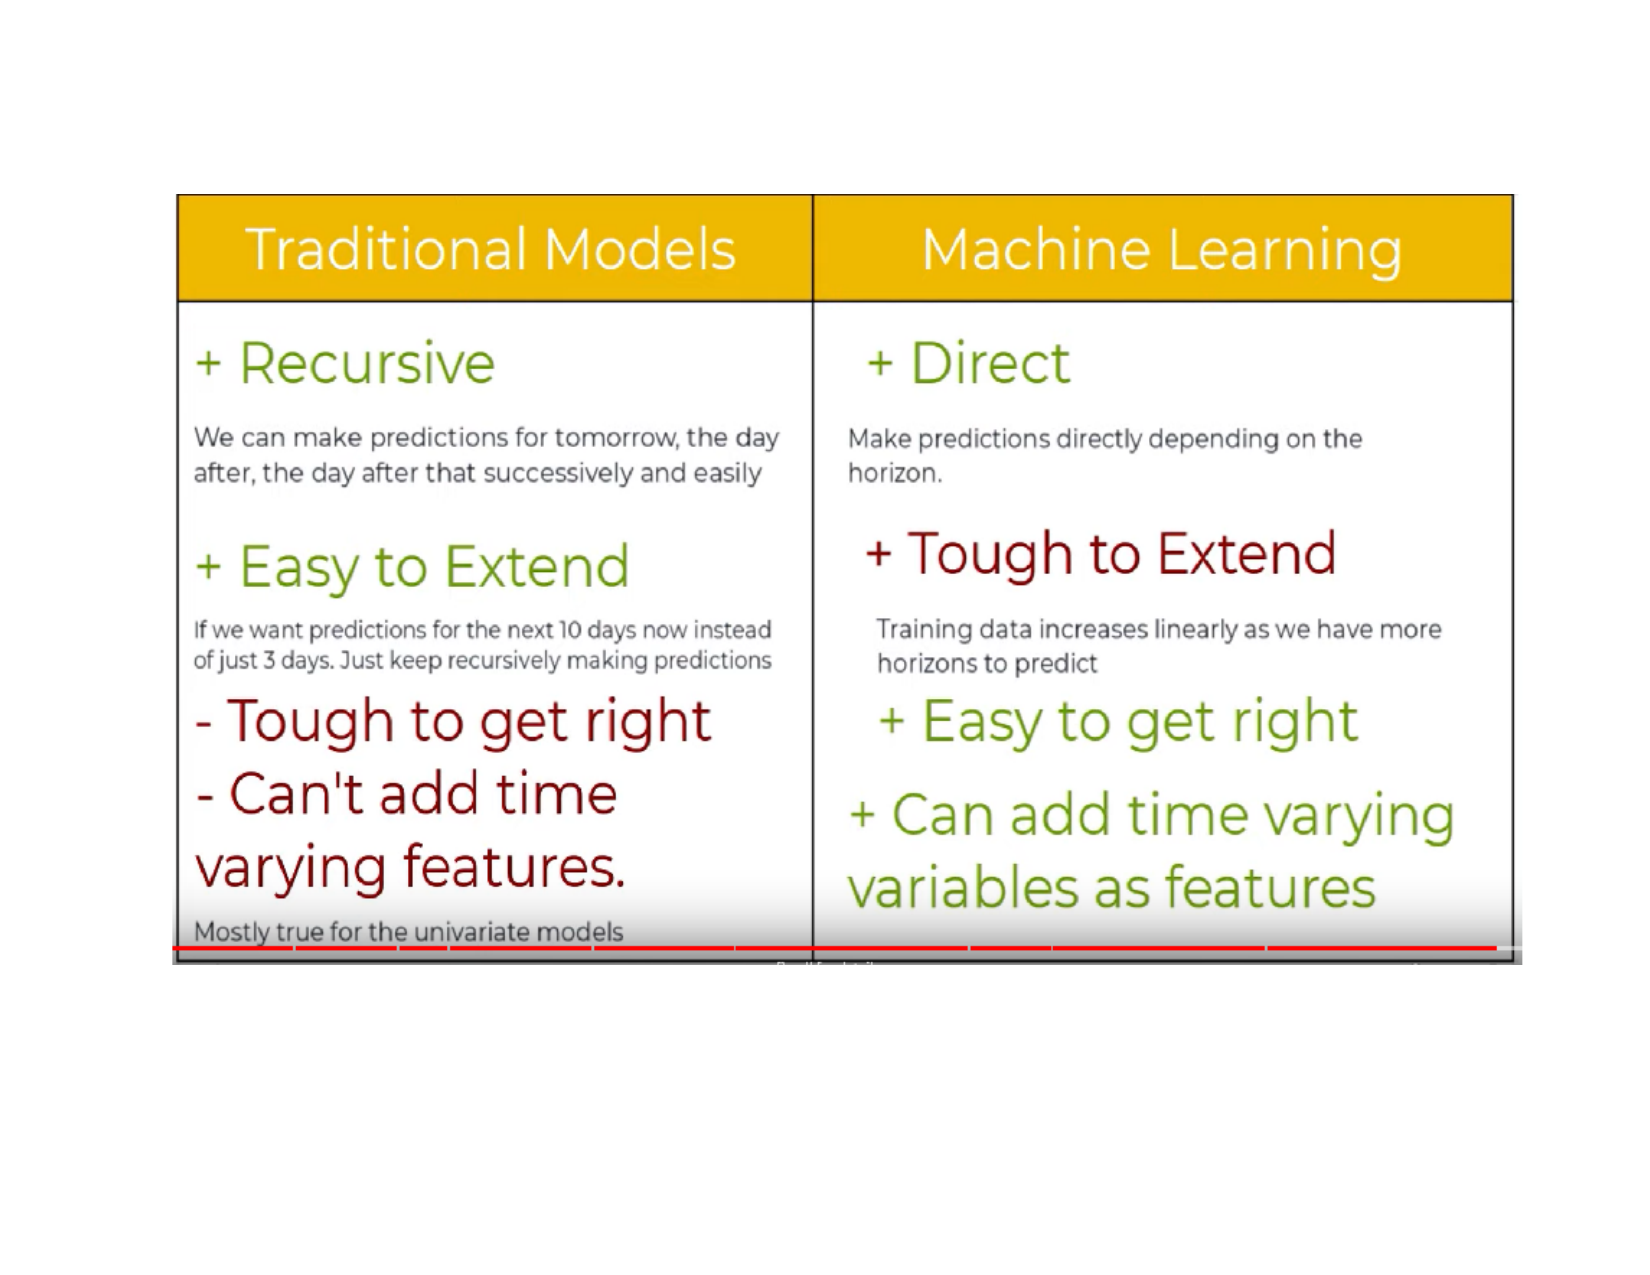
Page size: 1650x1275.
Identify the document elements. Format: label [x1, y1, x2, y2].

picture [172, 194, 1523, 965]
